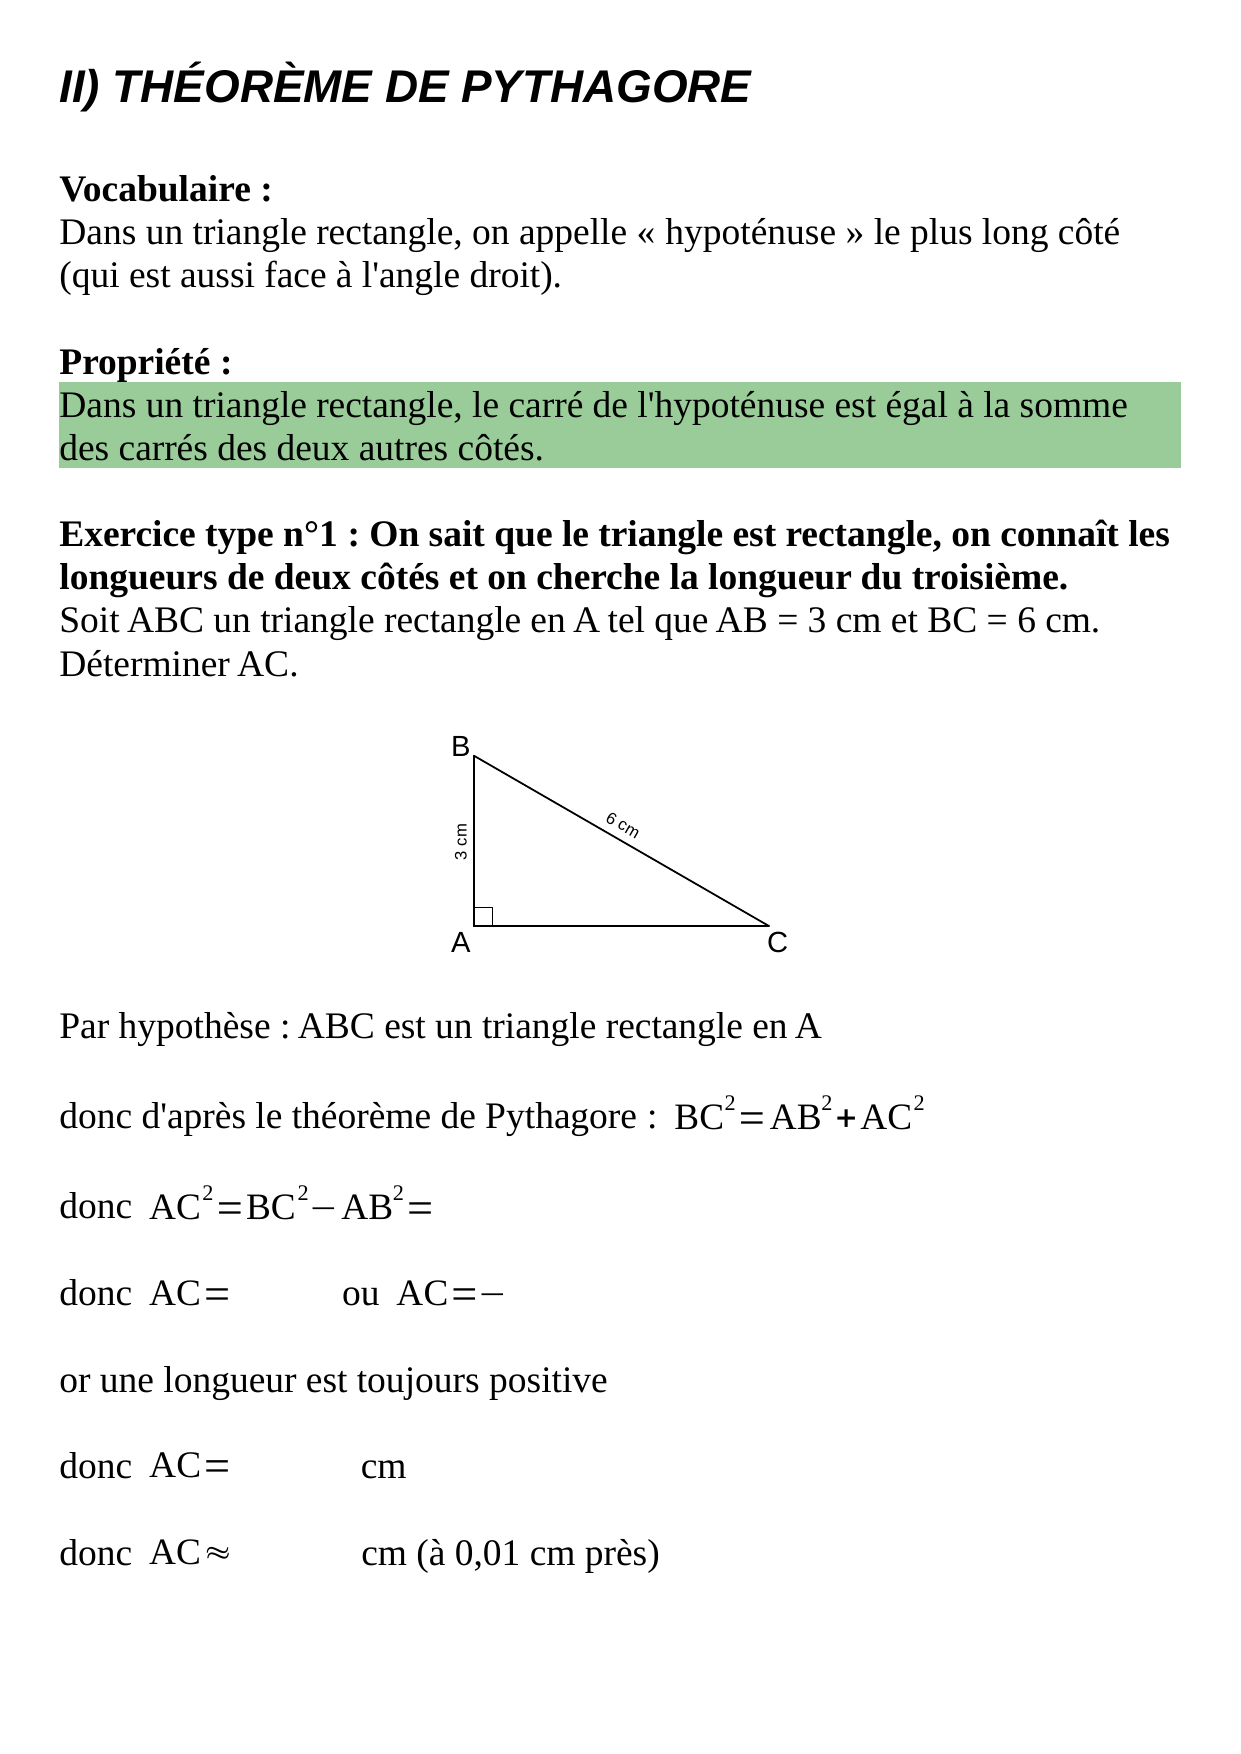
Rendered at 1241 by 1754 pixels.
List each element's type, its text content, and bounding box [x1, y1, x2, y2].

text or une longueur est toujours positive [59, 1357, 1181, 1400]
text donc cm [59, 1443, 1181, 1487]
text donc d'après le théorème de Pythagore : [59, 1090, 1181, 1137]
list Théorème de Pythagore [59, 59, 1181, 112]
text Vocabulaire : [59, 167, 1181, 210]
text Dans un triangle rectangle, le carré de l'hypoténuse est égal à la somme des carrés des deux autres côtés. [59, 382, 1181, 468]
text Propriété : [59, 339, 1181, 382]
text donc ou [59, 1271, 1181, 1314]
text Par hypothèse : ABC est un triangle rectangle en A [59, 1004, 1181, 1047]
text Dans un triangle rectangle, on appelle « hypoténuse » le plus long côté (qui est aussi face à l'angle droit). [59, 210, 1181, 296]
text Exercice type n°1 : On sait que le triangle est rectangle, on connaît les longueurs de deux côtés et on cherche la longueur du troisième. [59, 512, 1181, 598]
text donc [59, 1180, 1181, 1227]
text Soit ABC un triangle rectangle en A tel que AB = 3 cm et BC = 6 cm. Déterminer AC. [59, 598, 1181, 684]
text donc cm (à 0,01 cm près) [59, 1530, 1181, 1573]
